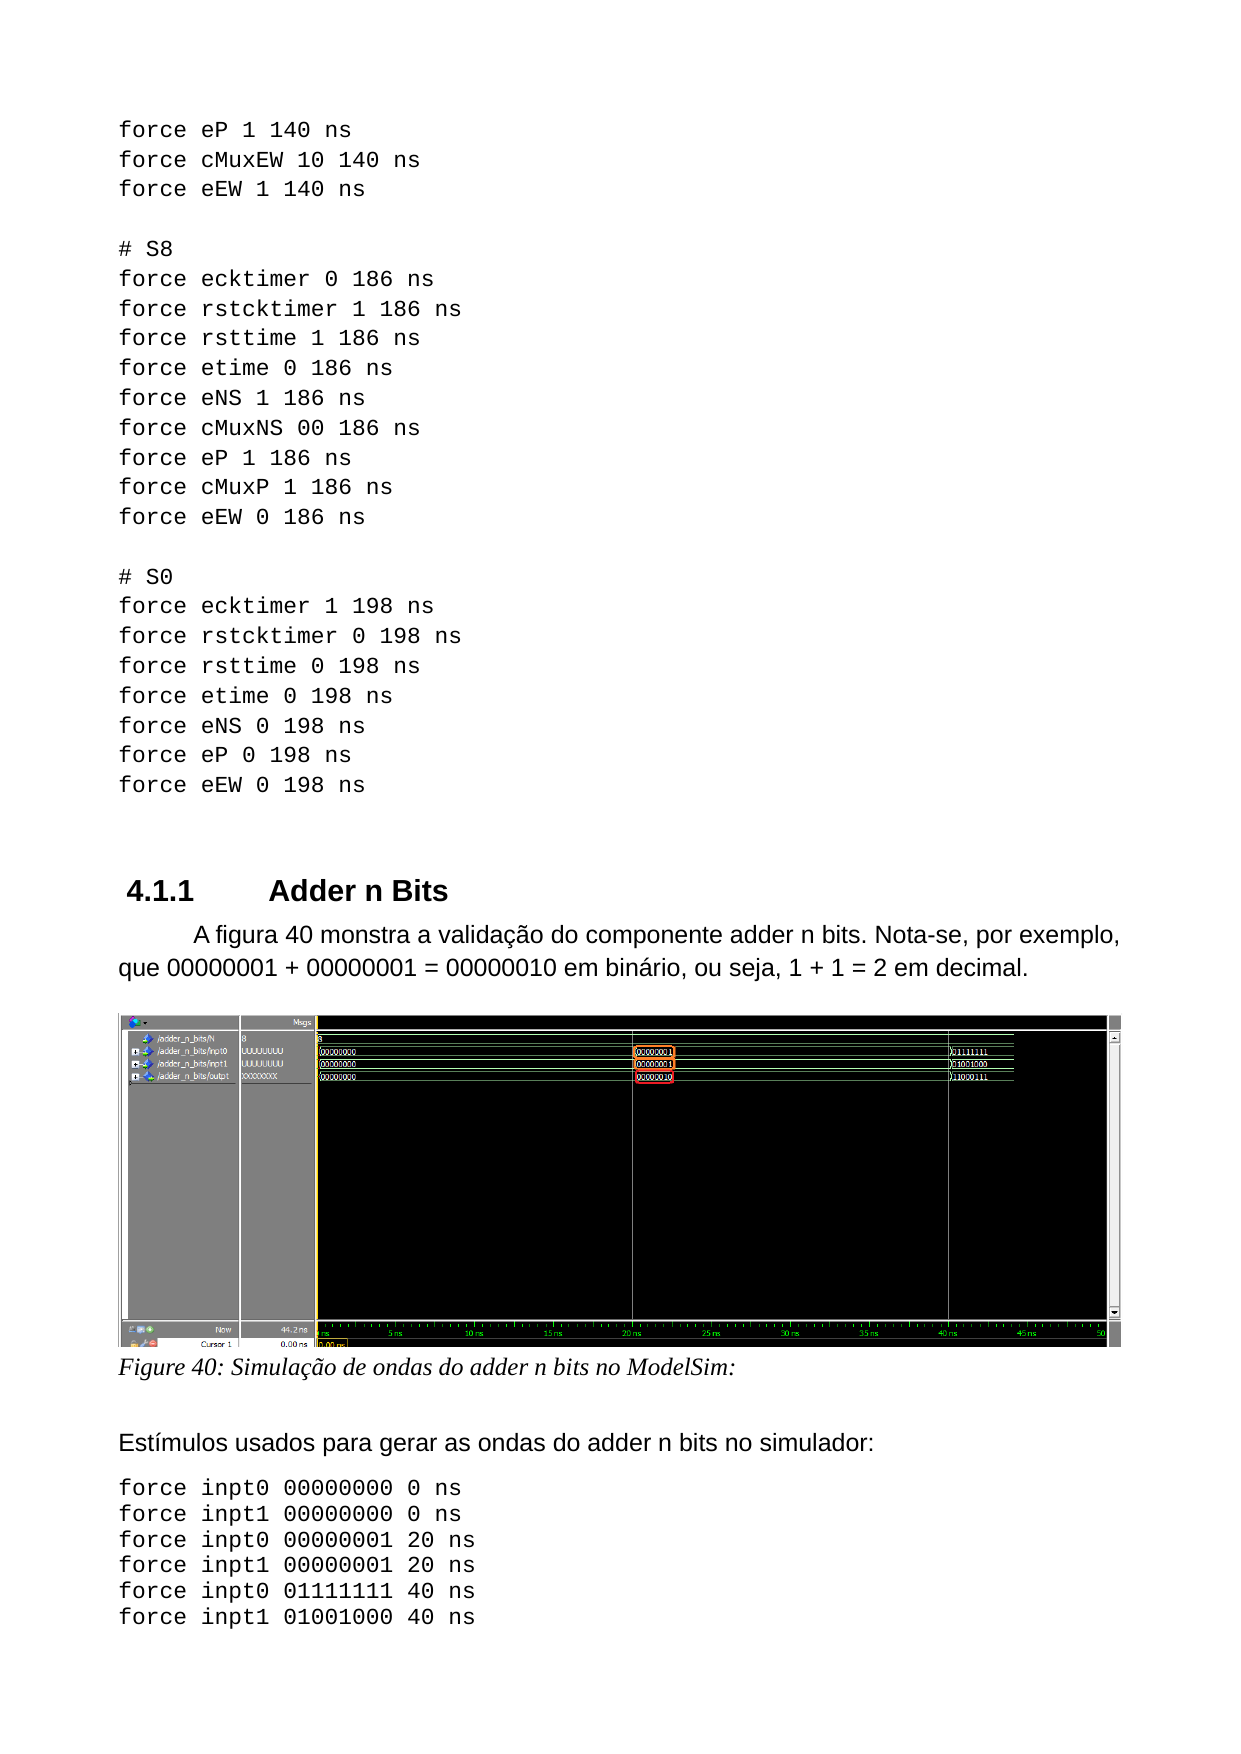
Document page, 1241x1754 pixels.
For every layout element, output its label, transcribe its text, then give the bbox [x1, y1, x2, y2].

text force ecktimer 0 186 ns [118, 267, 1122, 293]
text force eNS 1 186 ns [118, 386, 1122, 412]
text force eP 1 140 ns [118, 118, 1122, 144]
text force cMuxP 1 186 ns [118, 476, 1122, 502]
text force inpt1 01001000 40 ns [118, 1606, 1122, 1632]
text # S0 [118, 565, 1122, 591]
text Figure 4.2: Simulação de ondas do adder n bits no ModelSim: [118, 1347, 1122, 1381]
text force cMuxNS 00 186 ns [118, 416, 1122, 442]
text force inpt0 01111111 40 ns [118, 1580, 1122, 1606]
text force eEW 1 140 ns [118, 178, 1122, 204]
text Estímulos usados para gerar as ondas do adder n bits no simulador: [118, 1428, 1122, 1457]
text force etime 0 198 ns [118, 684, 1122, 710]
text force inpt1 00000000 0 ns [118, 1502, 1122, 1528]
text force rstcktimer 0 198 ns [118, 624, 1122, 651]
text force inpt1 00000001 20 ns [118, 1554, 1122, 1580]
text force rsttime 1 186 ns [118, 327, 1122, 353]
text force eEW 0 198 ns [118, 773, 1122, 799]
picture [118, 1013, 1123, 1347]
text force ecktimer 1 198 ns [118, 595, 1122, 621]
text force rstcktimer 1 186 ns [118, 297, 1122, 323]
subtitle Adder n Bits [118, 873, 1122, 908]
text force eNS 0 198 ns [118, 714, 1122, 740]
text force eP 0 198 ns [118, 744, 1122, 770]
text A figura 4.2 monstra a validação do componente adder n bits. Nota-se, por exemplo, que 00000001 + 00000001 = 00000010 em binário, ou seja, 1 + 1 = 2 em decimal. [118, 920, 1122, 982]
text force rsttime 0 198 ns [118, 654, 1122, 680]
text force inpt0 00000001 20 ns [118, 1528, 1122, 1554]
text force eP 1 186 ns [118, 446, 1122, 472]
text # S8 [118, 237, 1122, 263]
text force eEW 0 186 ns [118, 505, 1122, 531]
text force etime 0 186 ns [118, 356, 1122, 382]
text force cMuxEW 10 140 ns [118, 148, 1122, 174]
text force inpt0 00000000 0 ns [118, 1476, 1122, 1502]
